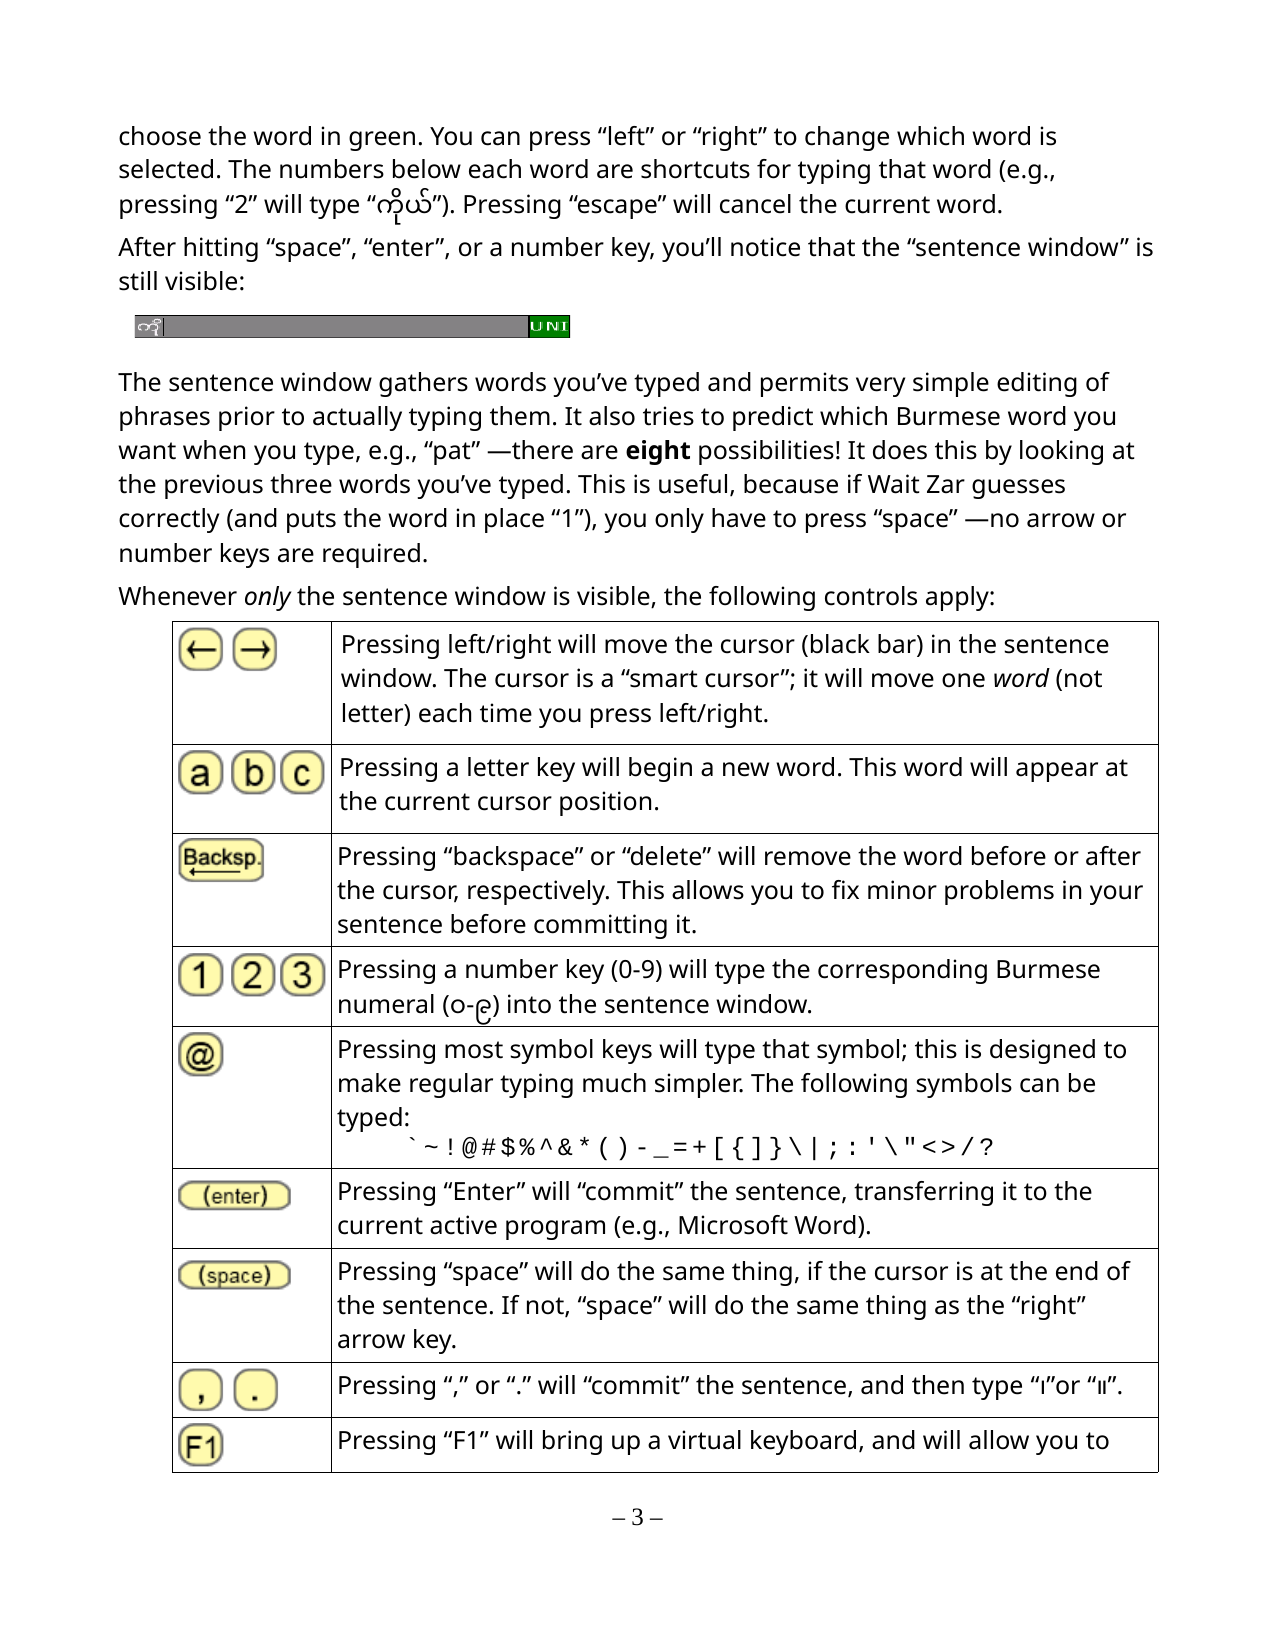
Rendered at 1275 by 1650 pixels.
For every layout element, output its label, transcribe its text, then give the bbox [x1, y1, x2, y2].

picture [177, 749, 225, 796]
table_header Pressing left/right will move the cursor (black bar) in the sentence window. The cursor is a “smart cursor”; it will move one word (not letter) each time you press left/right. [332, 622, 1158, 744]
table_cell Pressing “backspace” or “delete” will remove the word before or after the cursor, respectively. This allows you to fix minor problems in your sentence before committing it. [332, 834, 1158, 946]
table_header [173, 622, 331, 672]
picture [279, 749, 326, 796]
table_cell [173, 1418, 331, 1472]
table_cell Pressing “F1” will bring up a virtual keyboard, and will allow you to [332, 1418, 1158, 1472]
picture [231, 627, 279, 673]
table_cell Pressing a number key (0-9) will type the corresponding Burmese numeral (၀-၉) into the sentence window. [332, 947, 1158, 1026]
picture [177, 1173, 294, 1220]
table_cell [173, 745, 331, 833]
picture [177, 627, 225, 673]
picture [177, 1253, 294, 1299]
picture [134, 315, 571, 338]
picture [177, 952, 225, 998]
text choose the word in green. You can press “left” or “right” to change which word is selected. The numbers below each word are shortcuts for typing that word (e.g., pressing “2” will type “ကိုယ်”). Pressing “escape” will cancel the current word. [118, 118, 1157, 220]
picture [177, 1031, 225, 1078]
picture [230, 952, 277, 998]
table_cell [173, 1249, 331, 1362]
table_cell Pressing most symbol keys will type that symbol; this is designed to make regular typing much simpler. The following symbols can be typed: `~!@#$%^&*()-_=+[{]}\|;:'\"<>/? [332, 1027, 1158, 1168]
table_cell [173, 839, 331, 946]
text The sentence window gathers words you’ve typed and permits very simple editing of phrases prior to actually typing them. It also tries to predict which Burmese word you want when you type, e.g., “pat” —there are eight possibilities! It does this by looking at the previous three words you’ve typed. This is useful, because if Wait Zar guesses correctly (and puts the word in place “1”), you only have to press “space” —no arrow or number keys are required. [118, 365, 1157, 569]
table_cell [173, 1363, 331, 1367]
table_header [173, 673, 331, 744]
table_cell Pressing “,” or “.” will “commit” the sentence, and then type “၊”or “။”. [332, 1363, 1158, 1417]
table_cell Pressing “space” will do the same thing, if the cursor is at the end of the sentence. If not, “space” will do the same thing as the “right” arrow key. [332, 1249, 1158, 1362]
picture [230, 749, 277, 796]
table_cell Pressing a letter key will begin a new word. This word will appear at the current cursor position. [332, 745, 1158, 833]
text Whenever only the sentence window is visible, the following controls apply: [118, 578, 1157, 612]
picture [177, 1367, 225, 1413]
picture [177, 1422, 225, 1468]
table_cell [173, 947, 331, 997]
table_cell [173, 1169, 331, 1248]
picture [279, 952, 327, 998]
table_cell [173, 998, 331, 1026]
text After hitting “space”, “enter”, or a number key, you’ll notice that the “sentence window” is still visible: [118, 229, 1157, 297]
table_cell Pressing “Enter” will “commit” the sentence, transferring it to the current active program (e.g., Microsoft Word). [332, 1169, 1158, 1248]
table_cell [173, 1027, 331, 1168]
picture [177, 838, 265, 884]
table_cell [173, 834, 331, 838]
table_cell [173, 1368, 331, 1417]
picture [232, 1367, 280, 1413]
